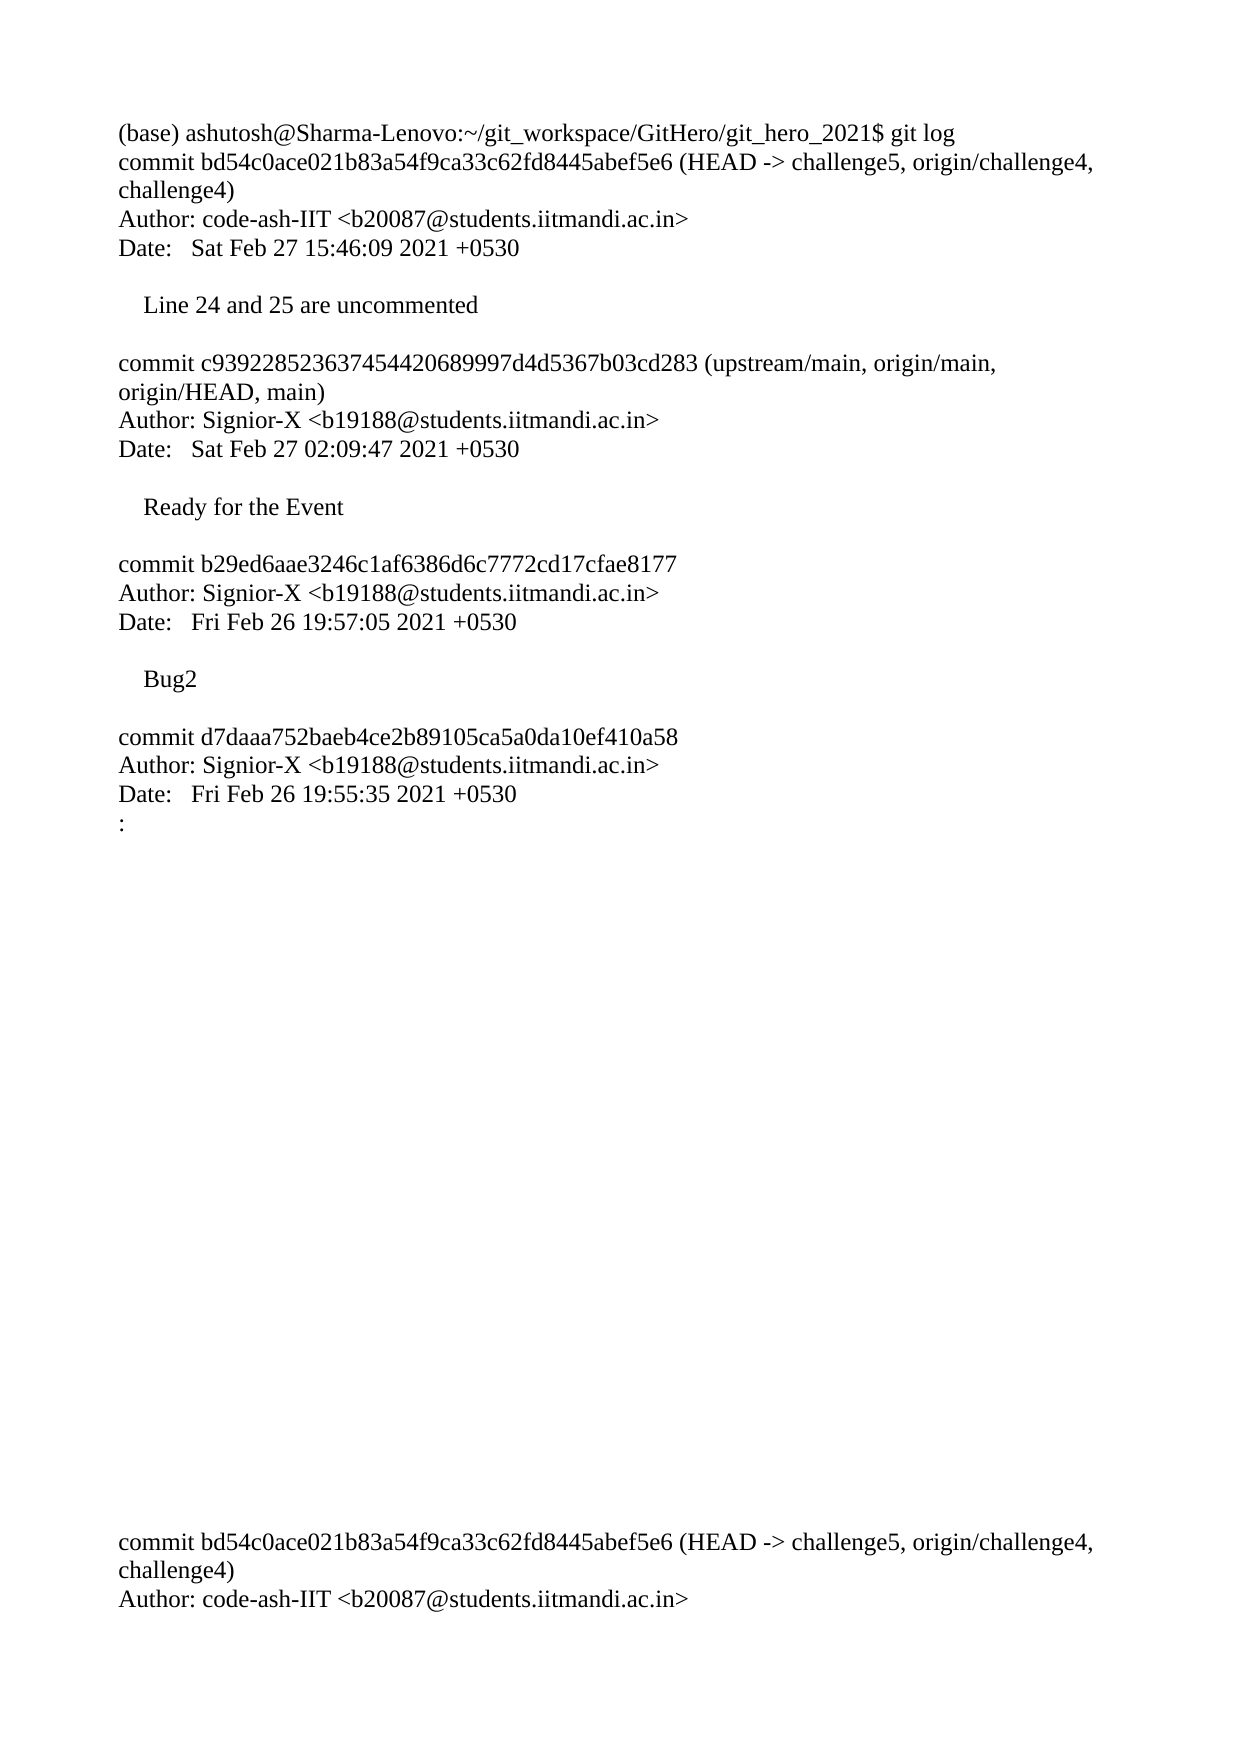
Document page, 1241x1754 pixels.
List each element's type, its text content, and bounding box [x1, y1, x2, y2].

text Author: Signior-X <b19188@students.iitmandi.ac.in> [118, 406, 1122, 434]
text Bug2 [118, 664, 1122, 693]
text commit c939228523637454420689997d4d5367b03cd283 (upstream/main, origin/main, origin/HEAD, main) [118, 348, 1122, 406]
text Ready for the Event [118, 492, 1122, 521]
text Date: Sat Feb 27 15:46:09 2021 +0530 [118, 233, 1122, 262]
text (base) ashutosh@Sharma-Lenovo:~/git_workspace/GitHero/git_hero_2021$ git log [118, 118, 1122, 147]
text Line 24 and 25 are uncommented [118, 291, 1122, 319]
text Date: Fri Feb 26 19:55:35 2021 +0530 [118, 779, 1122, 808]
text Author: Signior-X <b19188@students.iitmandi.ac.in> [118, 578, 1122, 607]
text commit d7daaa752baeb4ce2b89105ca5a0da10ef410a58 [118, 722, 1122, 751]
text Author: code-ash-IIT <b20087@students.iitmandi.ac.in> [118, 204, 1122, 233]
text commit bd54c0ace021b83a54f9ca33c62fd8445abef5e6 (HEAD -> challenge5, origin/challenge4, challenge4) [118, 147, 1122, 204]
text commit b29ed6aae3246c1af6386d6c7772cd17cfae8177 [118, 549, 1122, 578]
text Date: Fri Feb 26 19:57:05 2021 +0530 [118, 607, 1122, 636]
text Author: code-ash-IIT <b20087@students.iitmandi.ac.in> [118, 1584, 1122, 1613]
text : [118, 808, 1122, 837]
text Date: Sat Feb 27 02:09:47 2021 +0530 [118, 434, 1122, 463]
text Author: Signior-X <b19188@students.iitmandi.ac.in> [118, 751, 1122, 779]
text commit bd54c0ace021b83a54f9ca33c62fd8445abef5e6 (HEAD -> challenge5, origin/challenge4, challenge4) [118, 1527, 1122, 1584]
